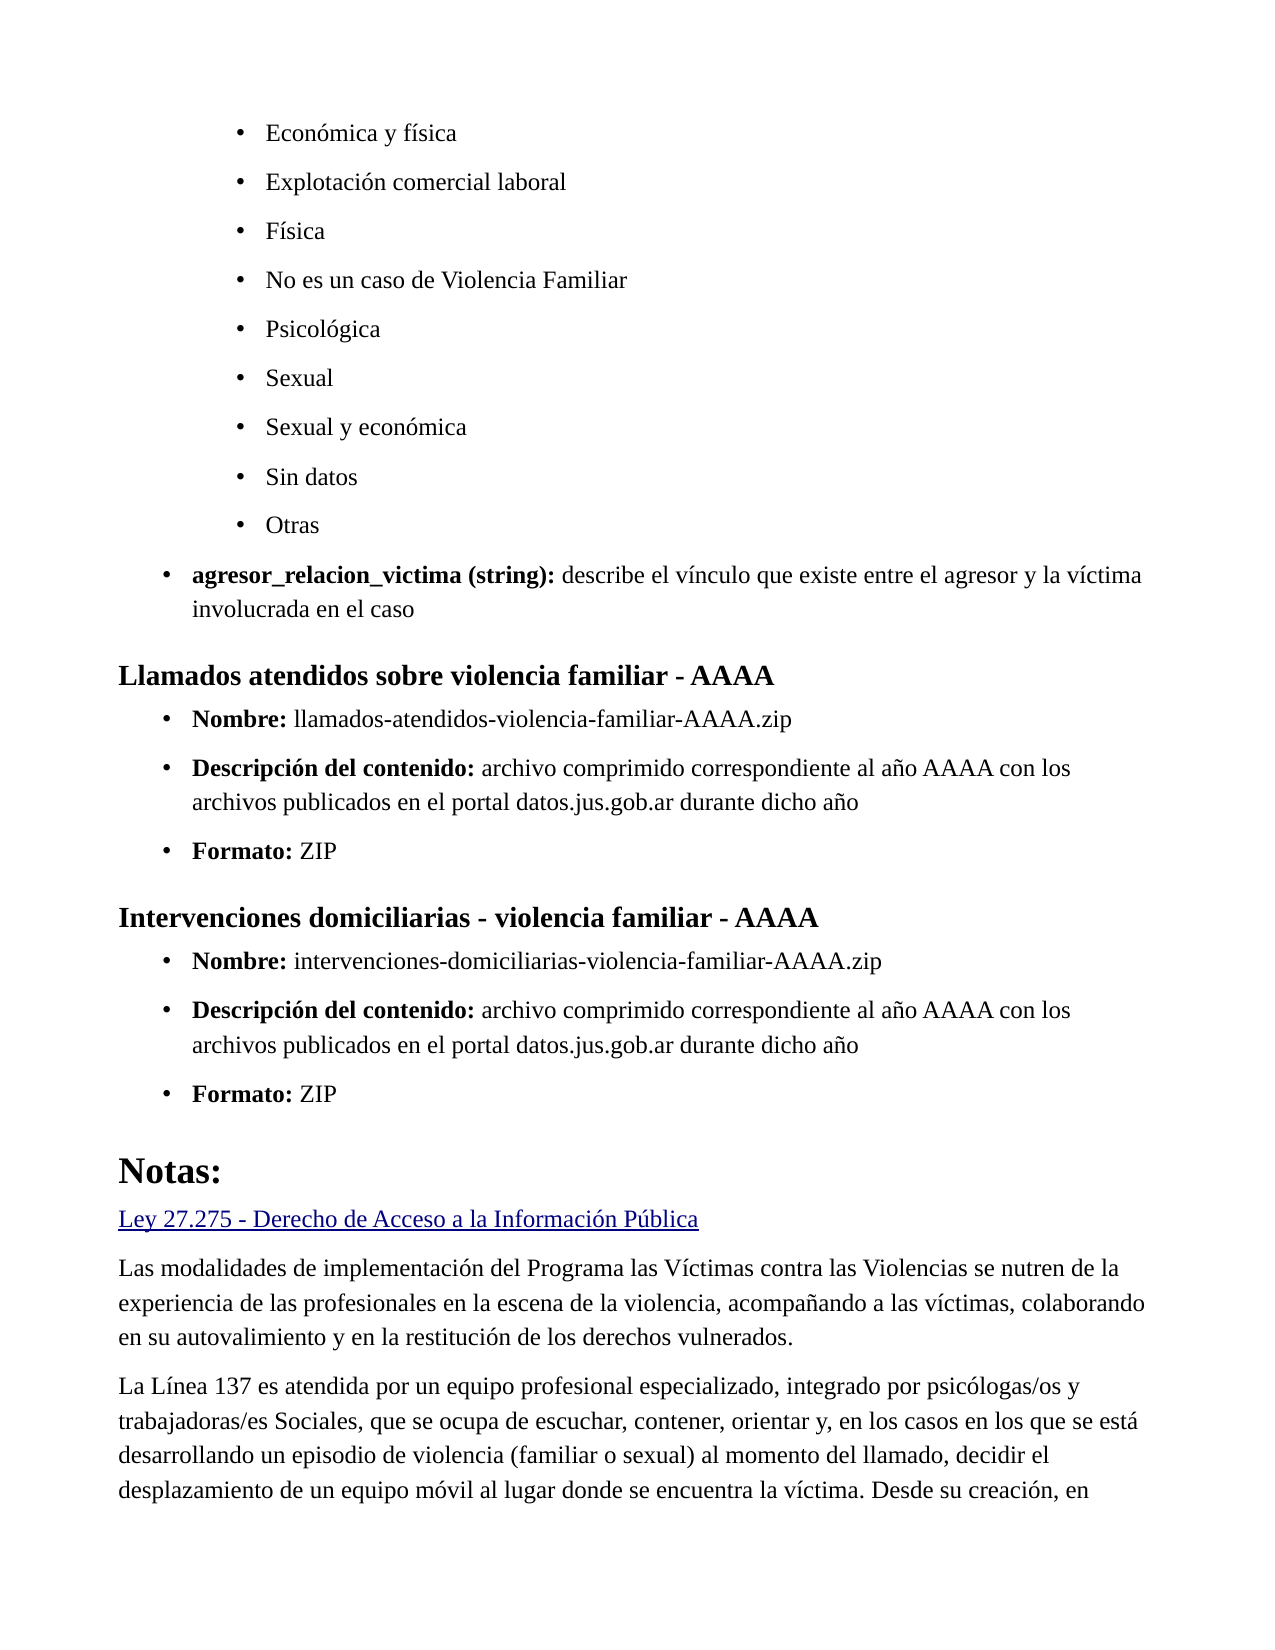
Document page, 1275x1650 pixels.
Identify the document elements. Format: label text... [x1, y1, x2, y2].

list Formato: ZIP [162, 1079, 1157, 1107]
subtitle Llamados atendidos sobre violencia familiar - AAAA [118, 658, 1157, 691]
text La Línea 137 es atendida por un equipo profesional especializado, integrado por psicólogas/os y trabajadoras/es Sociales, que se ocupa de escuchar, contener, orientar y, en los casos en los que se está desarrollando un episodio de violencia (familiar o sexual) al momento del llamado, decidir el desplazamiento de un equipo móvil al lugar donde se encuentra la víctima. Desde su creación, en [118, 1371, 1157, 1503]
list Física [236, 216, 1157, 245]
list Económica y física [236, 118, 1157, 147]
list Descripción del contenido: archivo comprimido correspondiente al año AAAA con los archivos publicados en el portal datos.jus.gob.ar durante dicho año [162, 995, 1157, 1058]
list Nombre: llamados-atendidos-violencia-familiar-AAAA.zip [162, 704, 1157, 733]
list agresor_relacion_victima (string): describe el vínculo que existe entre el agresor y la víctima involucrada en el caso [162, 560, 1157, 623]
list Sexual [236, 363, 1157, 392]
list Formato: ZIP [162, 836, 1157, 865]
list Explotación comercial laboral [236, 167, 1157, 196]
text Las modalidades de implementación del Programa las Víctimas contra las Violencias se nutren de la experiencia de las profesionales en la escena de la violencia, acompañando a las víctimas, colaborando en su autovalimiento y en la restitución de los derechos vulnerados. [118, 1253, 1157, 1351]
text Ley 27.275 - Derecho de Acceso a la Información Pública [118, 1204, 1157, 1233]
list Sin datos [236, 462, 1157, 490]
subtitle Notas: [118, 1149, 1157, 1192]
list Sexual y económica [236, 412, 1157, 441]
list Psicológica [236, 314, 1157, 343]
list Otras [236, 511, 1157, 539]
list Descripción del contenido: archivo comprimido correspondiente al año AAAA con los archivos publicados en el portal datos.jus.gob.ar durante dicho año [162, 753, 1157, 816]
subtitle Intervenciones domiciliarias - violencia familiar - AAAA [118, 900, 1157, 934]
list No es un caso de Violencia Familiar [236, 265, 1157, 294]
list Nombre: intervenciones-domiciliarias-violencia-familiar-AAAA.zip [162, 946, 1157, 975]
